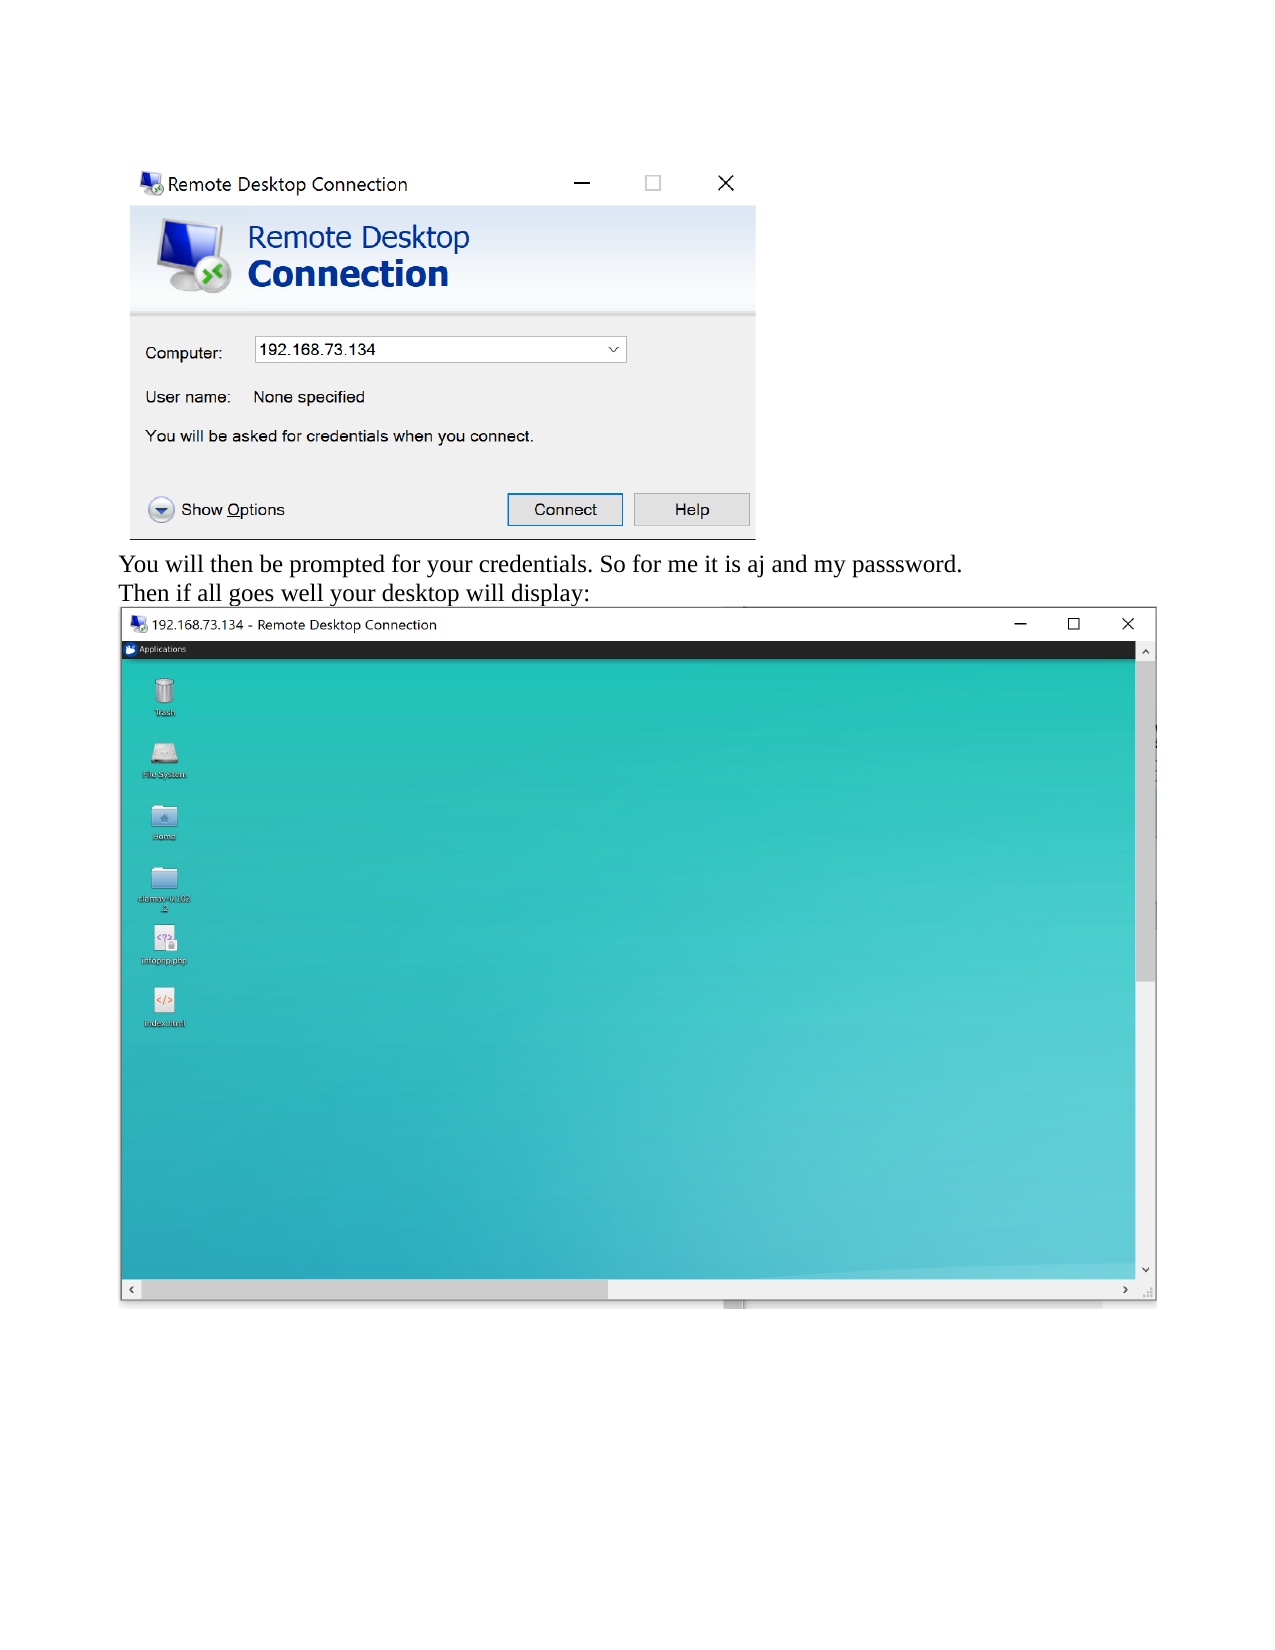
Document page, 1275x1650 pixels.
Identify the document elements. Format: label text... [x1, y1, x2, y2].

text You will then be prompted for your credentials. So for me it is aj and my passsword. [118, 549, 1157, 578]
picture [129, 166, 756, 540]
picture [118, 606, 1157, 1309]
text Then if all goes well your desktop will display: [118, 578, 1157, 606]
